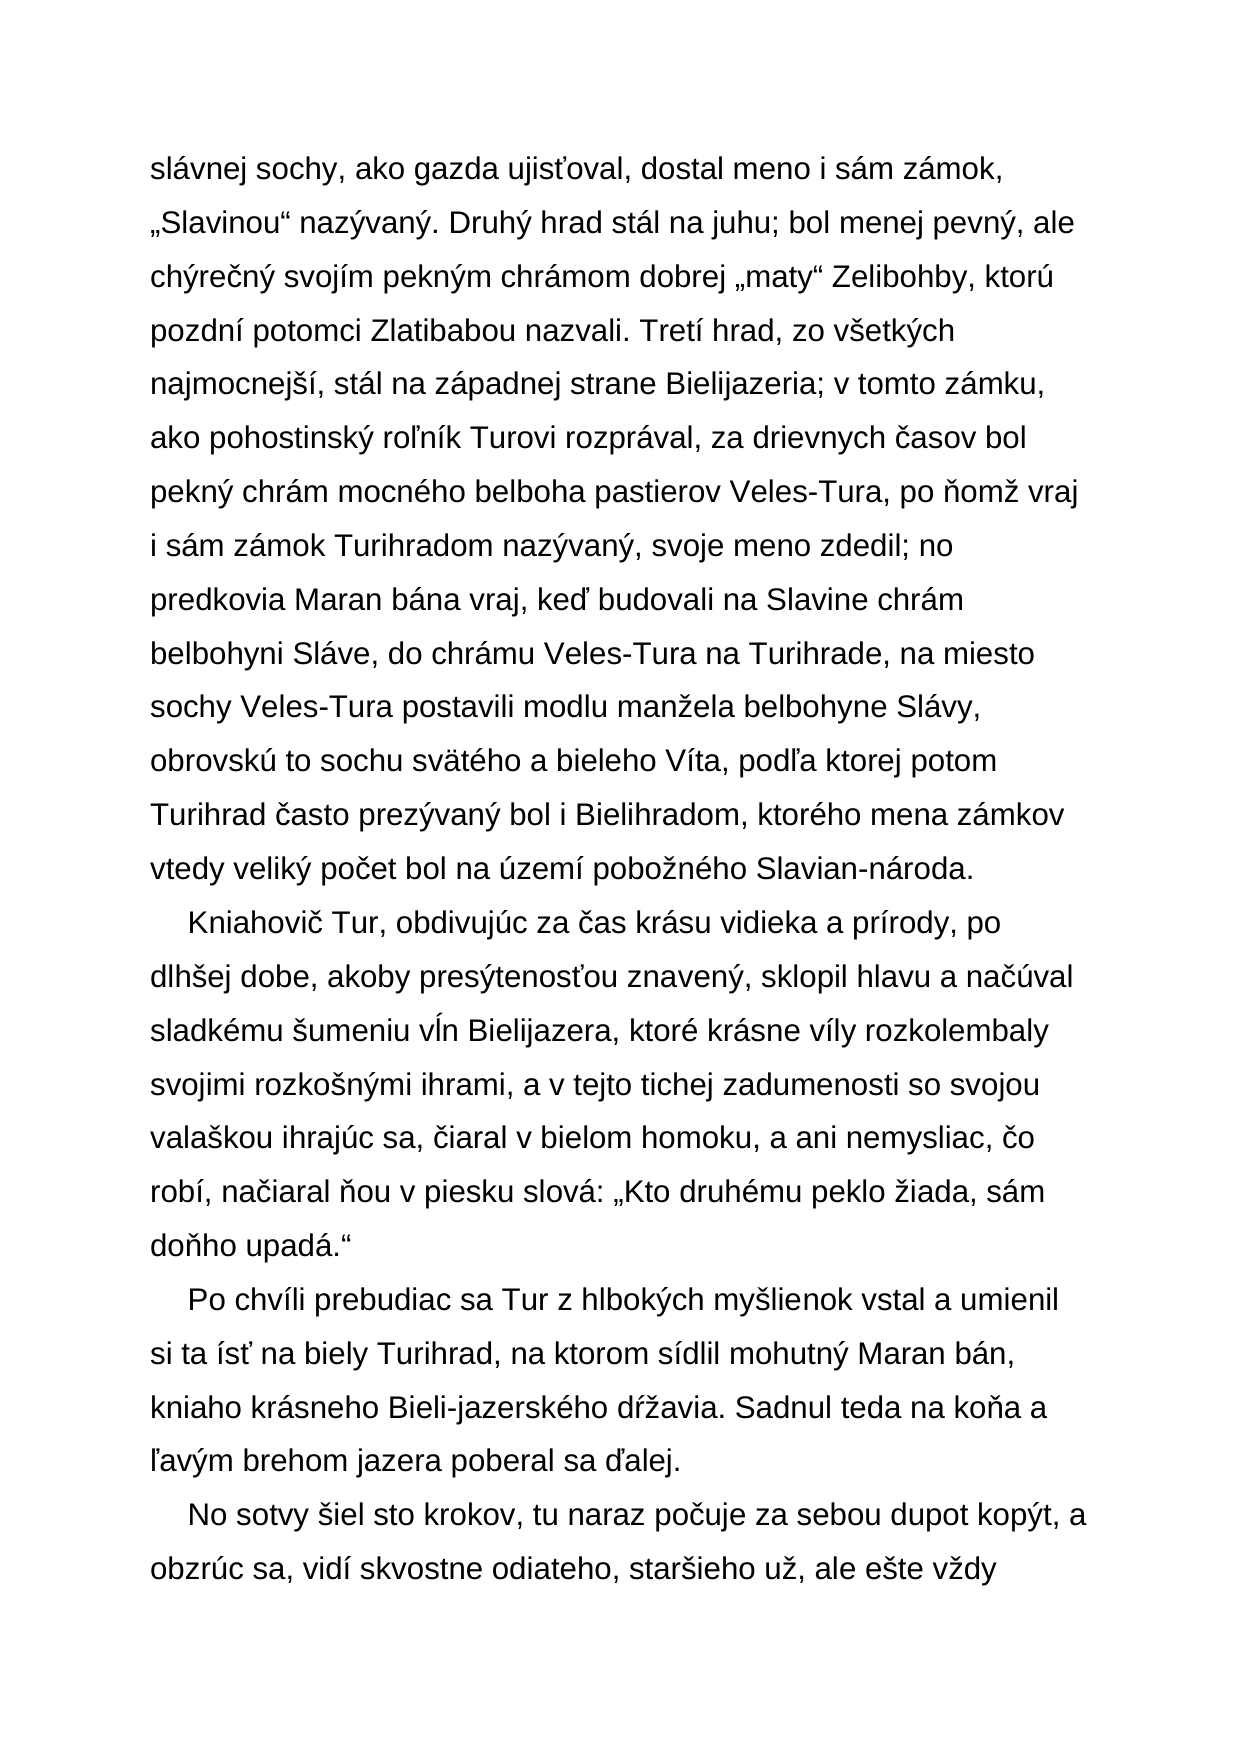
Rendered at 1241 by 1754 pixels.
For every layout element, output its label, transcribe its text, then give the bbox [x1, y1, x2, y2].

text No sotvy šiel sto krokov, tu naraz počuje za sebou dupot kopýt, a obzrúc sa, vidí skvostne odiateho, staršieho už, ale ešte vždy [150, 1496, 1091, 1586]
text Po chvíli prebudiac sa Tur z hlbokých myšlie­nok vstal a umienil si ta ísť na biely Turihrad, na ktorom sídlil mohutný Maran bán, kniaho krásneho Bieli-jazerského dŕžavia. Sadnul teda na koňa a ľavým brehom jazera poberal sa ďalej. [150, 1281, 1091, 1478]
text slávnej sochy, ako gazda ujisťoval, dostal meno i sám zámok, „Slavinou“ nazývaný. Druhý hrad stál na juhu; bol menej pevný, ale chýrečný svojím pekným chrámom dobrej „maty“ Zelibohby, ktorú pozdní potomci Zlatibabou nazvali. Tretí hrad, zo všetkých najmocnejší, stál na západnej strane Bielijazeria; v tomto zámku, ako pohostinský roľník Turovi rozprával, za drievnych časov bol pekný chrám mocného belboha pastierov Veles-Tura, po ňomž vraj i sám zámok Turihradom nazývaný, svoje meno zdedil; no predkovia Maran bána vraj, keď budovali na Slavine chrám belbohyni Sláve, do chrámu Veles-Tura na Turihrade, na miesto sochy Veles-Tura postavili modlu manžela belbohyne Slávy, obrovskú to sochu svätého a bieleho Víta, podľa ktorej potom Turihrad často prezývaný bol i Bielihradom, ktorého mena zámkov vtedy veliký počet bol na území pobožného Slavian-národa. [150, 150, 1091, 886]
text Kniahovič Tur, obdivujúc za čas krásu vidieka a prírody, po dlhšej dobe, akoby presýtenosťou zna­vený, sklopil hlavu a načúval sladkému šumeniu vĺn Bielijazera, ktoré krásne víly rozkolembaly svojimi rozkošnými ihrami, a v tejto tichej zadumenosti so svojou valaškou ihrajúc sa, čiaral v bielom homoku, a ani nemysliac, čo robí, načiaral ňou v piesku slová: „Kto druhému peklo žiada, sám doňho upadá.“ [150, 904, 1091, 1263]
